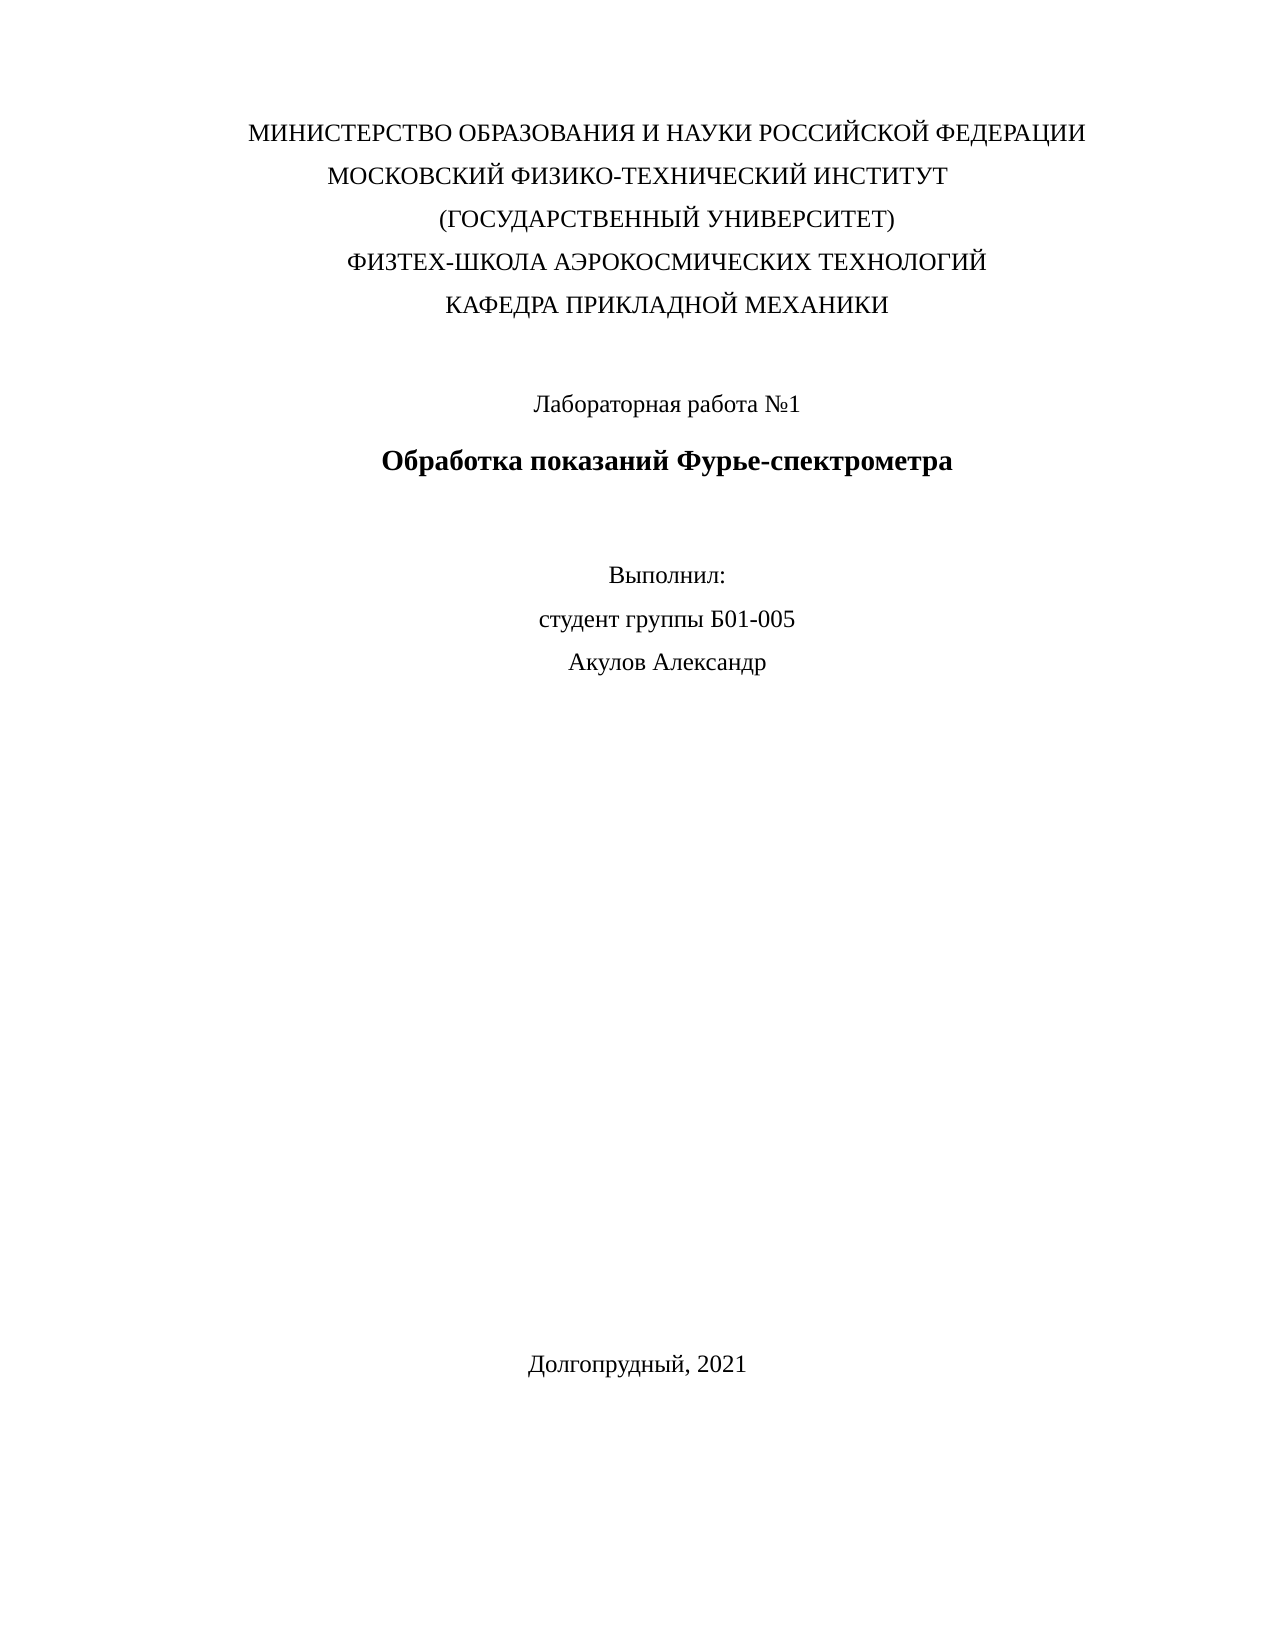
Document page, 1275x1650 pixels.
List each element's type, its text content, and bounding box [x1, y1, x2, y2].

subtitle Акулов Александр [118, 647, 1157, 676]
subtitle Выполнил: [118, 561, 1157, 589]
subtitle Лабораторная работа №1 [118, 389, 1157, 417]
text МИНИСТЕРСТВО ОБРАЗОВАНИЯ И НАУКИ РОССИЙСКОЙ ФЕДЕРАЦИИ МОСКОВСКИЙ ФИЗИКО-ТЕХНИЧЕСКИЙ ИНСТИТУТ [118, 118, 1157, 190]
subtitle Долгопрудный, 2021 [118, 1349, 1157, 1377]
text (ГОСУДАРСТВЕННЫЙ УНИВЕРСИТЕТ) [118, 204, 1157, 233]
text КАФЕДРА ПРИКЛАДНОЙ МЕХАНИКИ [118, 291, 1157, 319]
subtitle Обработка показаний Фурье-спектрометра [118, 443, 1157, 477]
subtitle студент группы Б01-005 [118, 604, 1157, 632]
text ФИЗТЕХ-ШКОЛА АЭРОКОСМИЧЕСКИХ ТЕХНОЛОГИЙ [118, 247, 1157, 276]
